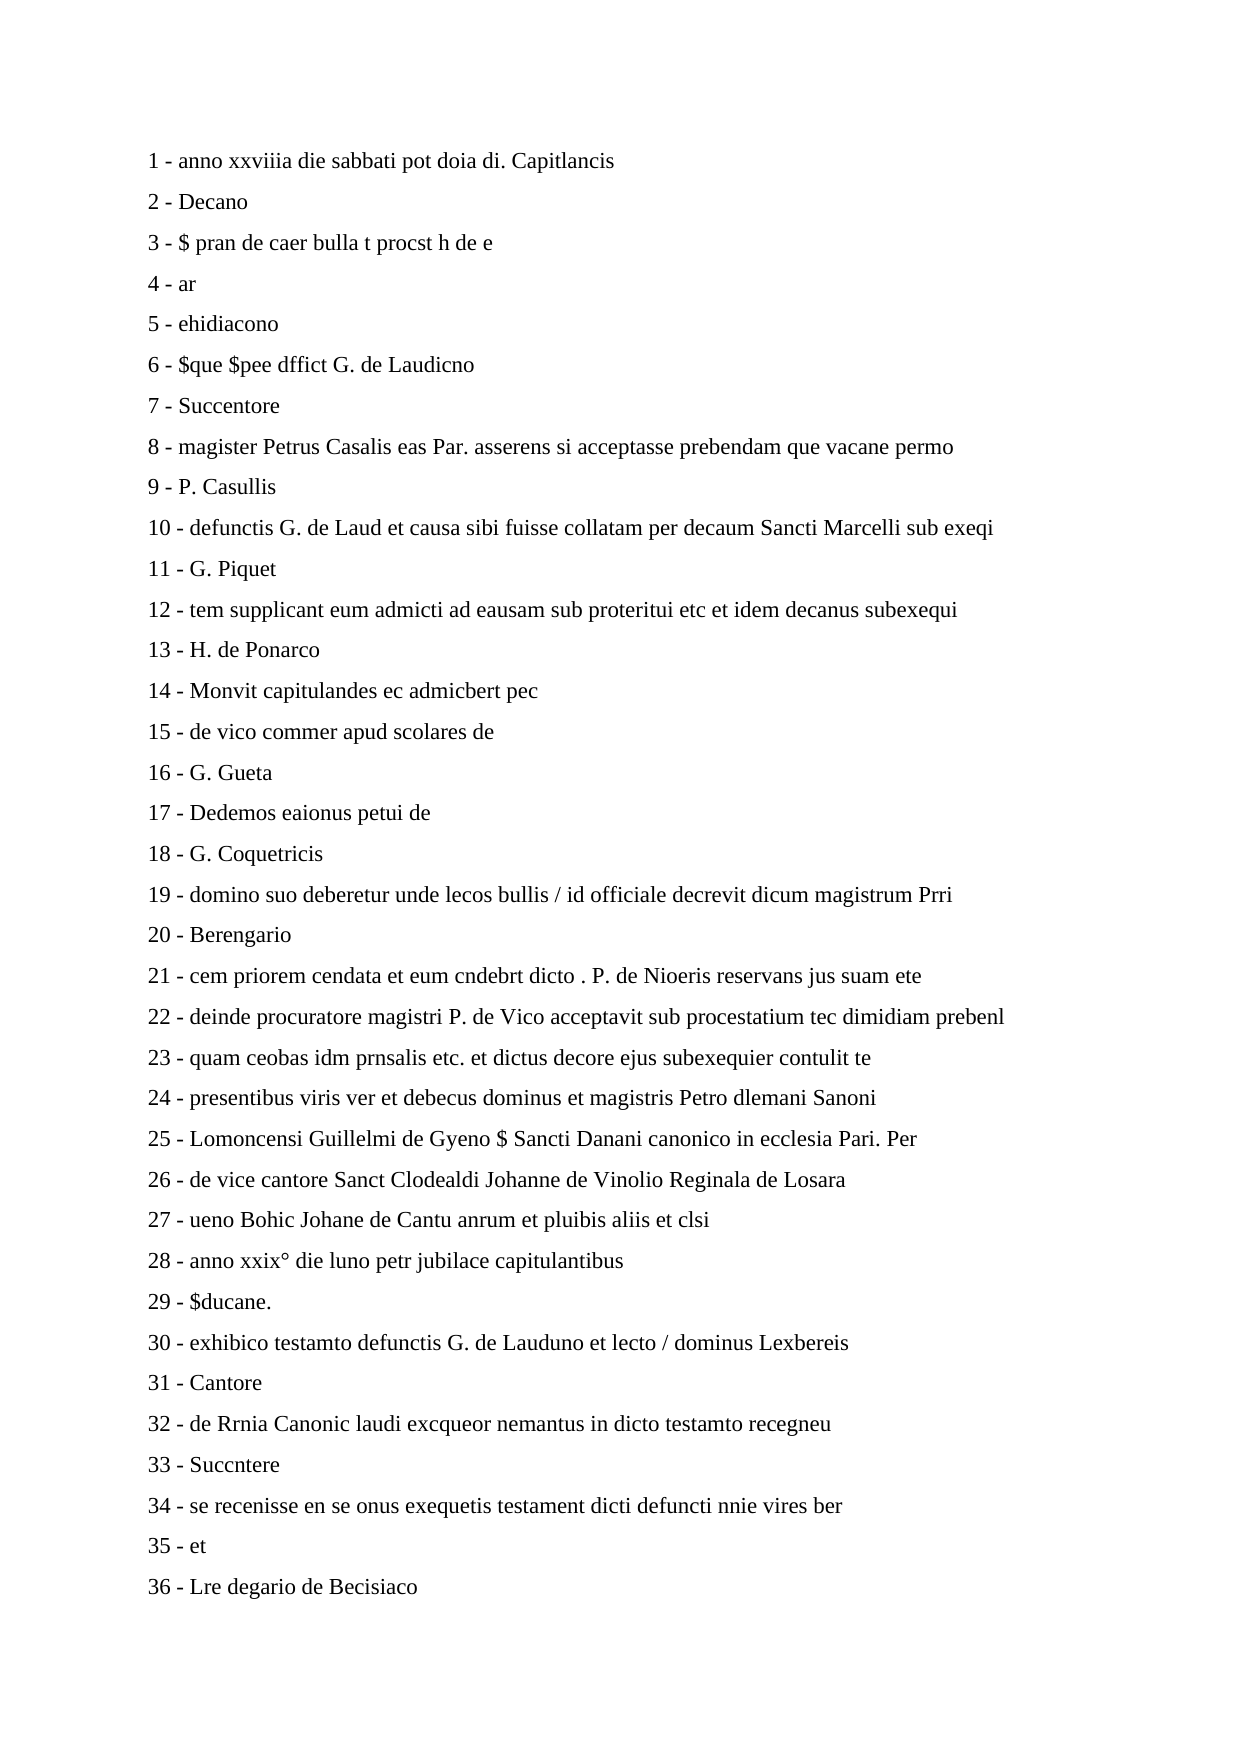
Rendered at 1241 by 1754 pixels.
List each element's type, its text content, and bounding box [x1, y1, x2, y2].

text 1 - anno xxviiia die sabbati pot doia di. Capitlancis [148, 148, 1093, 174]
text 9 - P. Casullis [148, 473, 1093, 500]
text 22 - deinde procuratore magistri P. de Vico acceptavit sub procestatium tec dimidiam prebenl [148, 1003, 1093, 1029]
text 12 - tem supplicant eum admicti ad eausam sub proteritui etc et idem decanus subexequi [148, 596, 1093, 622]
text 3 - $ pran de caer bulla t procst h de e [148, 229, 1093, 255]
text 35 - et [148, 1532, 1093, 1559]
text 10 - defunctis G. de Laud et causa sibi fuisse collatam per decaum Sancti Marcelli sub exeqi [148, 514, 1093, 541]
text 4 - ar [148, 270, 1093, 296]
text 7 - Succentore [148, 392, 1093, 418]
text 13 - H. de Ponarco [148, 636, 1093, 663]
text 33 - Succntere [148, 1451, 1093, 1477]
text 31 - Cantore [148, 1369, 1093, 1396]
text 17 - Dedemos eaionus petui de [148, 799, 1093, 826]
text 8 - magister Petrus Casalis eas Par. asserens si acceptasse prebendam que vacane permo [148, 433, 1093, 459]
text 32 - de Rrnia Canonic laudi excqueor nemantus in dicto testamto recegneu [148, 1410, 1093, 1437]
text 16 - G. Gueta [148, 758, 1093, 785]
text 19 - domino suo deberetur unde lecos bullis / id officiale decrevit dicum magistrum Prri [148, 881, 1093, 907]
text 29 - $ducane. [148, 1288, 1093, 1314]
text 25 - Lomoncensi Guillelmi de Gyeno $ Sancti Danani canonico in ecclesia Pari. Per [148, 1125, 1093, 1151]
text 27 - ueno Bohic Johane de Cantu anrum et pluibis aliis et clsi [148, 1207, 1093, 1233]
text 21 - cem priorem cendata et eum cndebrt dicto . P. de Nioeris reservans jus suam ete [148, 962, 1093, 988]
text 14 - Monvit capitulandes ec admicbert pec [148, 677, 1093, 703]
text 24 - presentibus viris ver et debecus dominus et magistris Petro dlemani Sanoni [148, 1084, 1093, 1111]
text 5 - ehidiacono [148, 311, 1093, 337]
text 30 - exhibico testamto defunctis G. de Lauduno et lecto / dominus Lexbereis [148, 1329, 1093, 1355]
text 2 - Decano [148, 188, 1093, 215]
text 15 - de vico commer apud scolares de [148, 718, 1093, 744]
text 34 - se recenisse en se onus exequetis testament dicti defuncti nnie vires ber [148, 1492, 1093, 1518]
text 11 - G. Piquet [148, 555, 1093, 581]
text 18 - G. Coquetricis [148, 840, 1093, 866]
text 6 - $que $pee dffict G. de Laudicno [148, 351, 1093, 378]
text 36 - Lre degario de Becisiaco [148, 1573, 1093, 1599]
text 20 - Berengario [148, 921, 1093, 948]
text 23 - quam ceobas idm prnsalis etc. et dictus decore ejus subexequier contulit te [148, 1044, 1093, 1070]
text 26 - de vice cantore Sanct Clodealdi Johanne de Vinolio Reginala de Losara [148, 1166, 1093, 1192]
text 28 - anno xxix° die luno petr jubilace capitulantibus [148, 1247, 1093, 1274]
